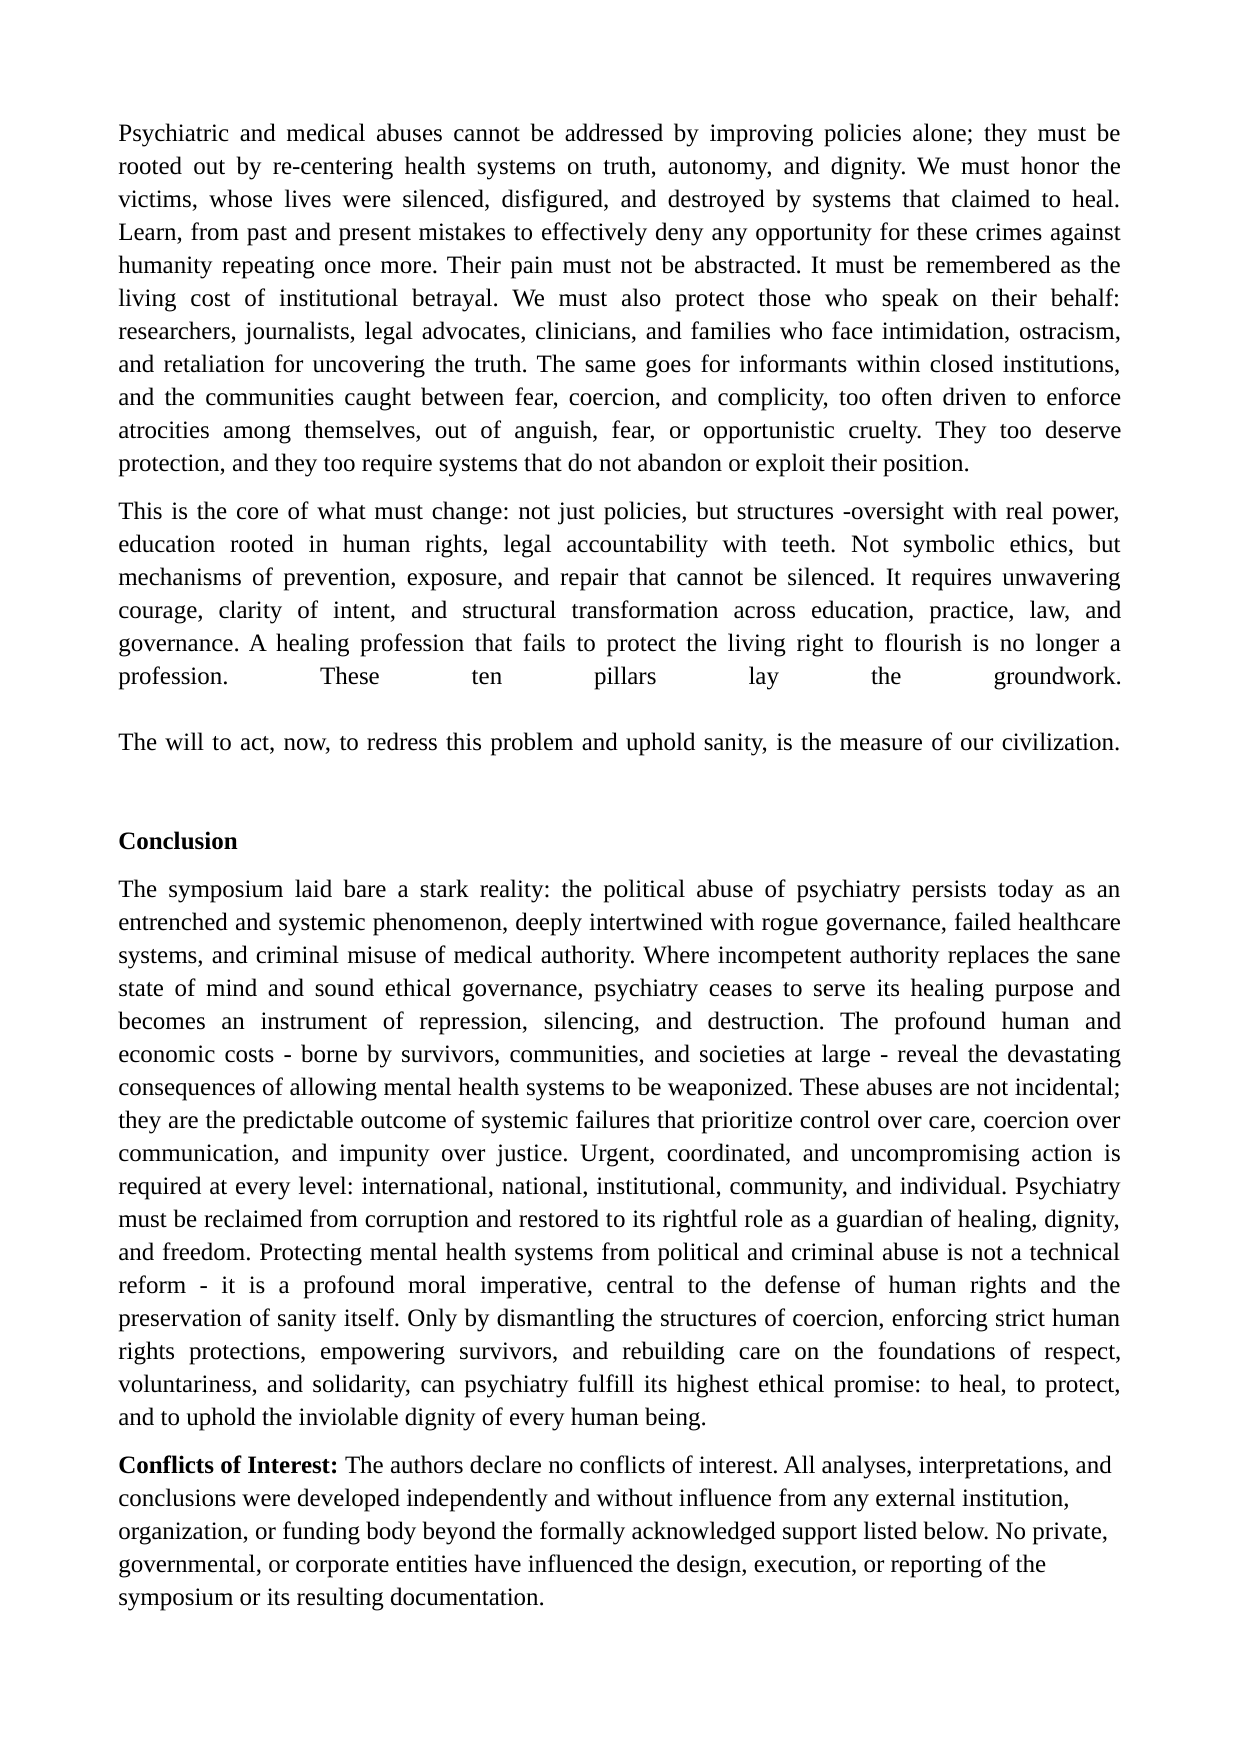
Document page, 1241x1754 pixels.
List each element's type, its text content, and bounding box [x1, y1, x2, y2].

text The symposium laid bare a stark reality: the political abuse of psychiatry persists today as an entrenched and systemic phenomenon, deeply intertwined with rogue governance, failed healthcare systems, and criminal misuse of medical authority. Where incompetent authority replaces the sane state of mind and sound ethical governance, psychiatry ceases to serve its healing purpose and becomes an instrument of repression, silencing, and destruction. The profound human and economic costs - borne by survivors, communities, and societies at large - reveal the devastating consequences of allowing mental health systems to be weaponized. These abuses are not incidental; they are the predictable outcome of systemic failures that prioritize control over care, coercion over communication, and impunity over justice. Urgent, coordinated, and uncompromising action is required at every level: international, national, institutional, community, and individual. Psychiatry must be reclaimed from corruption and restored to its rightful role as a guardian of healing, dignity, and freedom. Protecting mental health systems from political and criminal abuse is not a technical reform - it is a profound moral imperative, central to the defense of human rights and the preservation of sanity itself. Only by dismantling the structures of coercion, enforcing strict human rights protections, empowering survivors, and rebuilding care on the foundations of respect, voluntariness, and solidarity, can psychiatry fulfill its highest ethical promise: to heal, to protect, and to uphold the inviolable dignity of every human being. [118, 874, 1122, 1431]
text Conflicts of Interest: The authors declare no conflicts of interest. All analyses, interpretations, and conclusions were developed independently and without influence from any external institution, organization, or funding body beyond the formally acknowledged support listed below. No private, governmental, or corporate entities have influenced the design, execution, or reporting of the symposium or its resulting documentation. [118, 1450, 1122, 1611]
text Psychiatric and medical abuses cannot be addressed by improving policies alone; they must be rooted out by re-centering health systems on truth, autonomy, and dignity. We must honor the victims, whose lives were silenced, disfigured, and destroyed by systems that claimed to heal. Learn, from past and present mistakes to effectively deny any opportunity for these crimes against humanity repeating once more. Their pain must not be abstracted. It must be remembered as the living cost of institutional betrayal. We must also protect those who speak on their behalf: researchers, journalists, legal advocates, clinicians, and families who face intimidation, ostracism, and retaliation for uncovering the truth. The same goes for informants within closed institutions, and the communities caught between fear, coercion, and complicity, too often driven to enforce atrocities among themselves, out of anguish, fear, or opportunistic cruelty. They too deserve protection, and they too require systems that do not abandon or exploit their position. [118, 118, 1122, 477]
text This is the core of what must change: not just policies, but structures -oversight with real power, education rooted in human rights, legal accountability with teeth. Not symbolic ethics, but mechanisms of prevention, exposure, and repair that cannot be silenced. It requires unwavering courage, clarity of intent, and structural transformation across education, practice, law, and governance. A healing profession that fails to protect the living right to flourish is no longer a profession. These ten pillars lay the groundwork. The will to act, now, to redress this problem and uphold sanity, is the measure of our civilization. Conclusion [118, 496, 1122, 855]
